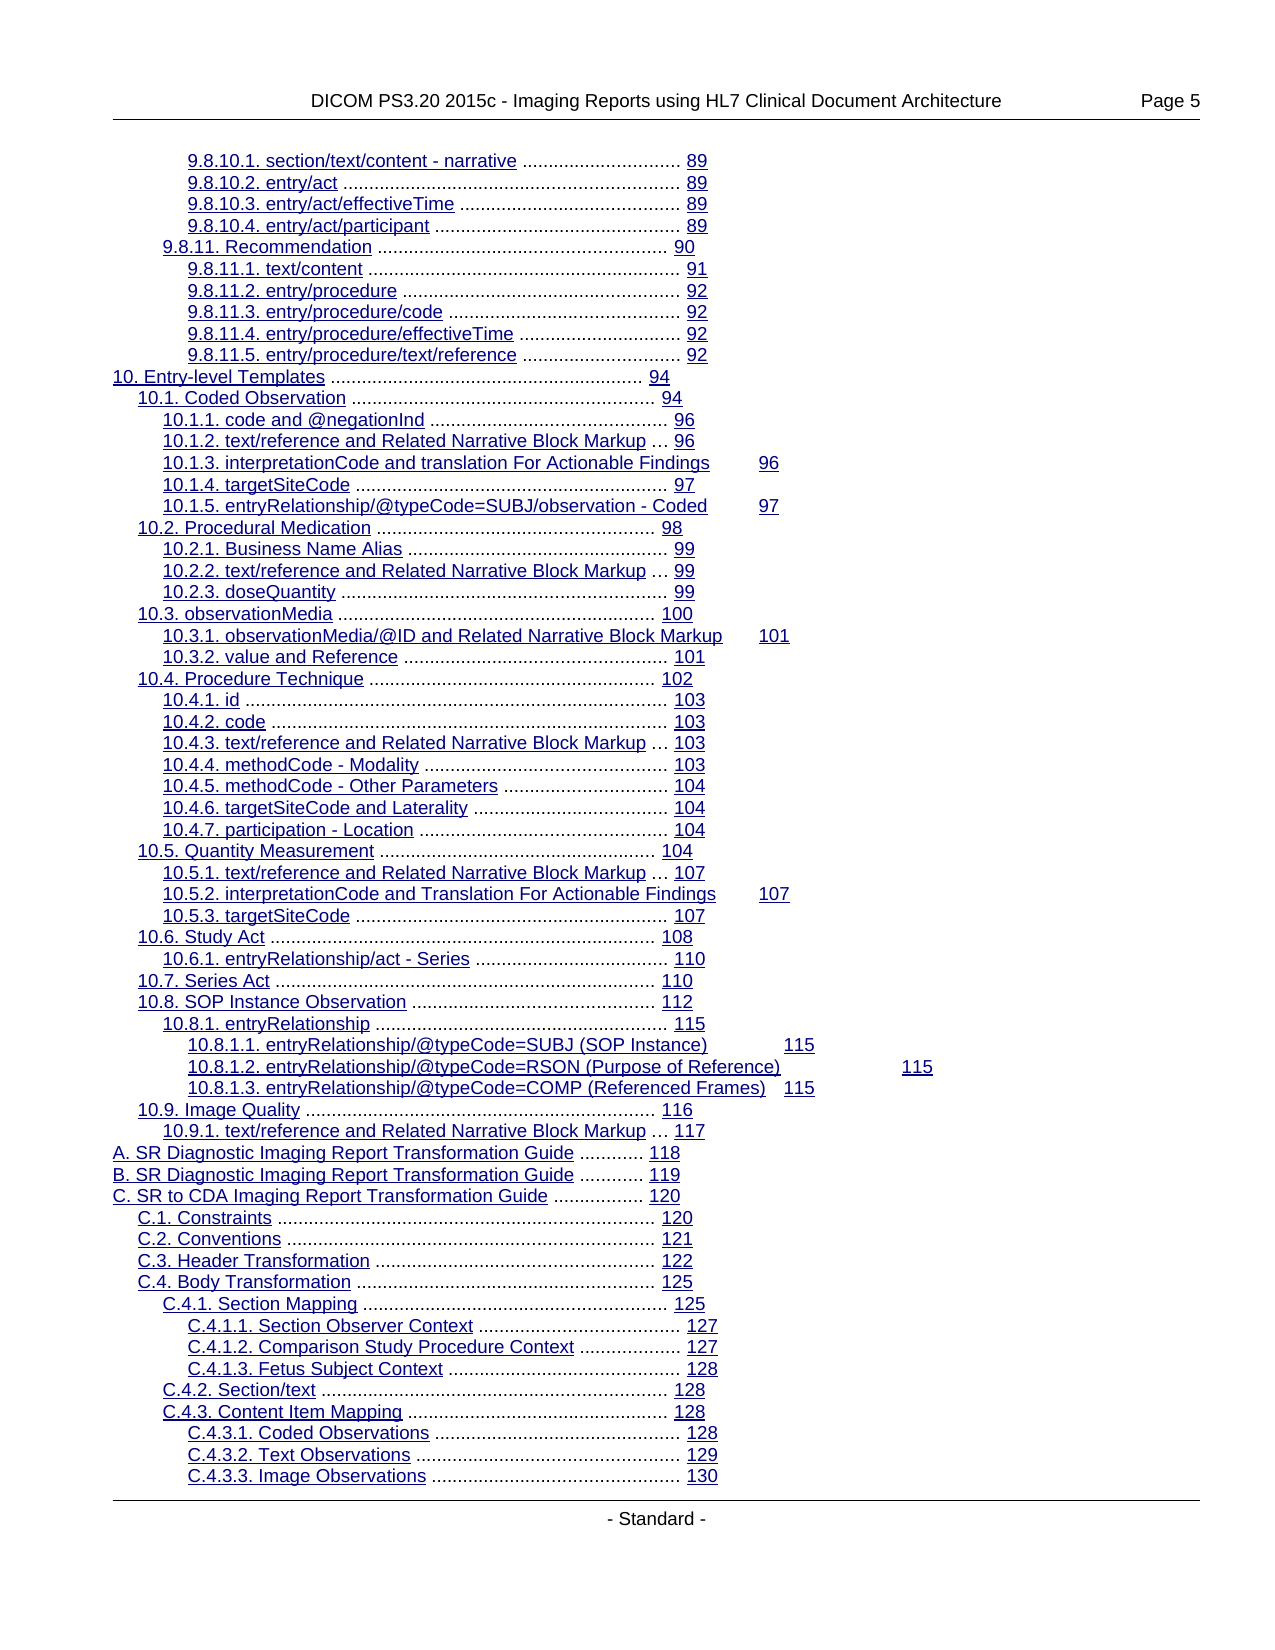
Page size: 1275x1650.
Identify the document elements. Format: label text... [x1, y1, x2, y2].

text C.2. Conventions 0 [137, 1228, 1175, 1250]
text 10.3.2. value and Reference 0 [162, 646, 1175, 667]
text 10.8. SOP Instance Observation 0 [137, 991, 1175, 1012]
text 10.8.1.1. entryRelationship/@typeCode=SUBJ (SOP Instance) 0 [187, 1034, 1175, 1056]
text 10.1.1. code and @negationInd 0 [162, 409, 1175, 430]
text 10.4.2. code 0 [162, 711, 1175, 732]
text 9.8.10.3. entry/act/effectiveTime 0 [187, 193, 1175, 215]
text 10.4.7. participation - Location 0 [162, 818, 1175, 840]
text 10.8.1.3. entryRelationship/@typeCode=COMP (Referenced Frames) 0 [187, 1077, 1175, 1099]
text 10.7. Series Act 0 [137, 969, 1175, 991]
text 10.1.2. text/reference and Related Narrative Block Markup 0 [162, 430, 1175, 452]
text 9.8.10.2. entry/act 0 [187, 172, 1175, 193]
text C.1. Constraints 0 [137, 1207, 1175, 1228]
text C.4.1. Section Mapping 0 [162, 1293, 1175, 1314]
text 10.8.1.2. entryRelationship/@typeCode=RSON (Purpose of Reference) 0 [187, 1056, 1175, 1077]
text 9.8.11. Recommendation 0 [162, 236, 1175, 258]
text 10.2. Procedural Medication 0 [137, 517, 1175, 538]
text C.4.1.2. Comparison Study Procedure Context 0 [187, 1336, 1175, 1357]
text C.4. Body Transformation 0 [137, 1271, 1175, 1293]
text 10.6.1. entryRelationship/act - Series 0 [162, 948, 1175, 969]
text 10.4.6. targetSiteCode and Laterality 0 [162, 797, 1175, 818]
text 9.8.11.3. entry/procedure/code 0 [187, 301, 1175, 322]
text 10.4.5. methodCode - Other Parameters 0 [162, 775, 1175, 797]
text 10.5.2. interpretationCode and Translation For Actionable Findings 0 [162, 883, 1175, 905]
text 10.4. Procedure Technique 0 [137, 667, 1175, 689]
text C.3. Header Transformation 0 [137, 1250, 1175, 1271]
text C.4.1.3. Fetus Subject Context 0 [187, 1357, 1175, 1379]
text 10. Entry-level Templates 0 [112, 366, 1175, 387]
text B. SR Diagnostic Imaging Report Transformation Guide 0 [112, 1163, 1175, 1185]
text 10.8.1. entryRelationship 0 [162, 1012, 1175, 1034]
text 9.8.11.4. entry/procedure/effectiveTime 0 [187, 322, 1175, 344]
text 9.8.11.1. text/content 0 [187, 258, 1175, 279]
text 10.5. Quantity Measurement 0 [137, 840, 1175, 862]
text 10.4.1. id 0 [162, 689, 1175, 711]
text 9.8.11.2. entry/procedure 0 [187, 279, 1175, 301]
text 10.2.3. doseQuantity 0 [162, 581, 1175, 603]
text 9.8.10.1. section/text/content - narrative 0 [187, 150, 1175, 172]
text 10.9.1. text/reference and Related Narrative Block Markup 0 [162, 1120, 1175, 1142]
text 10.9. Image Quality 0 [137, 1099, 1175, 1120]
text C.4.2. Section/text 0 [162, 1379, 1175, 1401]
text 10.4.3. text/reference and Related Narrative Block Markup 0 [162, 732, 1175, 754]
text 9.8.11.5. entry/procedure/text/reference 0 [187, 344, 1175, 366]
text C.4.3. Content Item Mapping 0 [162, 1401, 1175, 1422]
text C.4.1.1. Section Observer Context 0 [187, 1314, 1175, 1336]
text 10.6. Study Act 0 [137, 926, 1175, 948]
text 10.4.4. methodCode - Modality 0 [162, 754, 1175, 775]
text 9.8.10.4. entry/act/participant 0 [187, 215, 1175, 236]
text 10.5.3. targetSiteCode 0 [162, 905, 1175, 926]
text C.4.3.1. Coded Observations 0 [187, 1422, 1175, 1444]
text 10.2.2. text/reference and Related Narrative Block Markup 0 [162, 560, 1175, 581]
text 10.5.1. text/reference and Related Narrative Block Markup 0 [162, 862, 1175, 883]
text 10.1.3. interpretationCode and translation For Actionable Findings 0 [162, 452, 1175, 473]
text 10.1.4. targetSiteCode 0 [162, 473, 1175, 495]
text 10.3. observationMedia 0 [137, 603, 1175, 624]
text 10.2.1. Business Name Alias 0 [162, 538, 1175, 560]
text 10.1. Coded Observation 0 [137, 387, 1175, 409]
text C.4.3.3. Image Observations 0 [187, 1465, 1175, 1487]
text C.4.3.2. Text Observations 0 [187, 1444, 1175, 1465]
text 10.1.5. entryRelationship/@typeCode=SUBJ/observation - Coded 0 [162, 495, 1175, 517]
text A. SR Diagnostic Imaging Report Transformation Guide 0 [112, 1142, 1175, 1163]
text C. SR to CDA Imaging Report Transformation Guide 0 [112, 1185, 1175, 1207]
text 10.3.1. observationMedia/@ID and Related Narrative Block Markup 0 [162, 624, 1175, 646]
